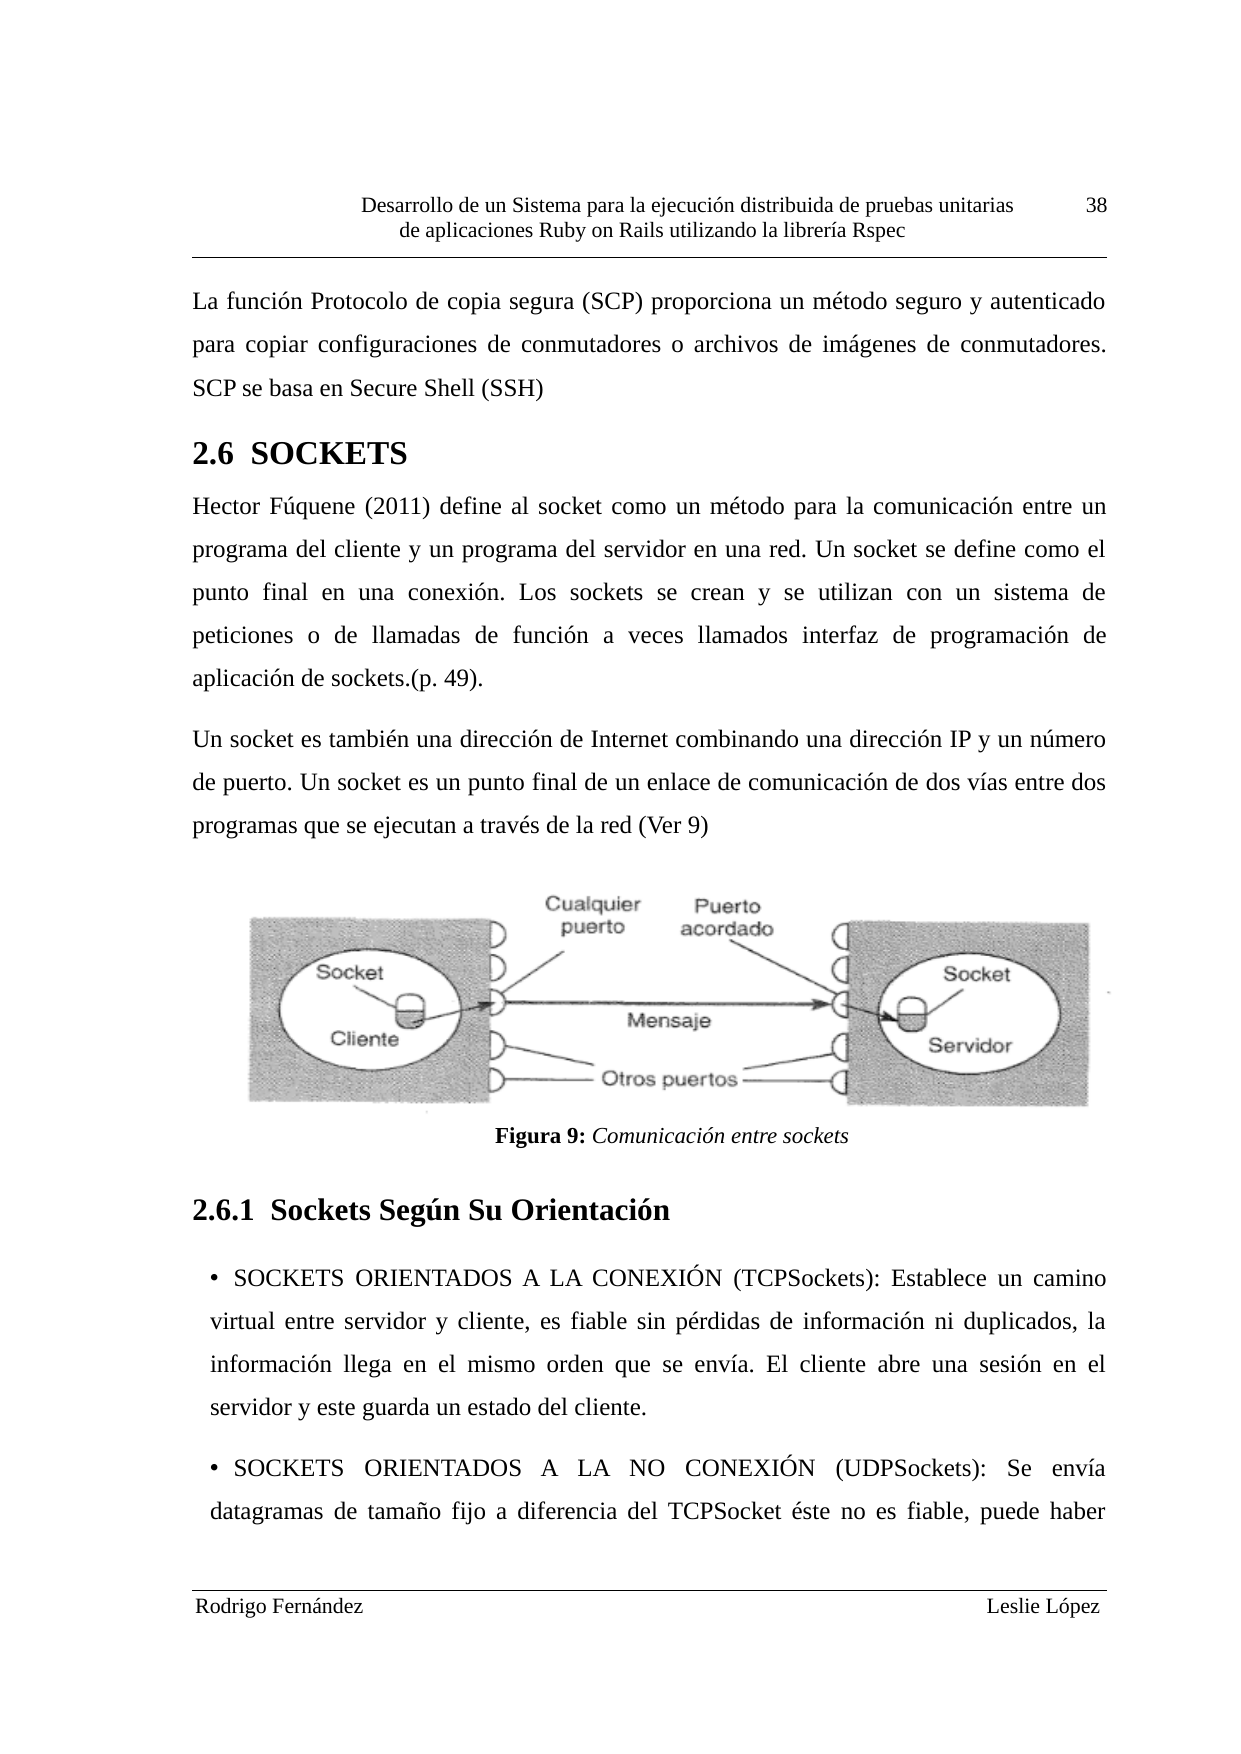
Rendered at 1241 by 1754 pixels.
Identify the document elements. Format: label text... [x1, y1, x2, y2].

list SOCKETS ORIENTADOS A LA CONEXIÓN (TCPSockets): Establece un camino virtual entre servidor y cliente, es fiable sin pérdidas de información ni duplicados, la información llega en el mismo orden que se envía. El cliente abre una sesión en el servidor y este guarda un estado del cliente. [210, 1263, 1107, 1421]
text Un socket es también una dirección de Internet combinando una dirección IP y un número de puerto. Un socket es un punto final de un enlace de comunicación de dos vías entre dos programas que se ejecutan a través de la red (Ver Figura 9) [192, 724, 1107, 839]
subtitle Sockets según su orientación [192, 1192, 1107, 1227]
text Figura 9: Comunicación entre sockets [192, 871, 1152, 1148]
subtitle SOCkets [192, 433, 1107, 472]
list SOCKETS ORIENTADOS A LA NO CONEXIÓN (UDPSockets): Se envía datagramas de tamaño fijo a diferencia del TCPSocket éste no es fiable, puede haber [210, 1453, 1107, 1525]
text La función Protocolo de copia segura (SCP) proporciona un método seguro y autenticado para copiar configuraciones de conmutadores o archivos de imágenes de conmutadores. SCP se basa en Secure Shell (SSH) [192, 286, 1107, 401]
text Hector Fúquene (2011)⁠ define al socket como un método para la comunicación entre un programa del cliente y un programa del servidor en una red. Un socket se define como el punto final en una conexión. Los sockets se crean y se utilizan con un sistema de peticiones o de llamadas de función a veces llamados interfaz de programación de aplicación de sockets.(p. 49). [192, 491, 1107, 692]
picture [214, 871, 1130, 1117]
